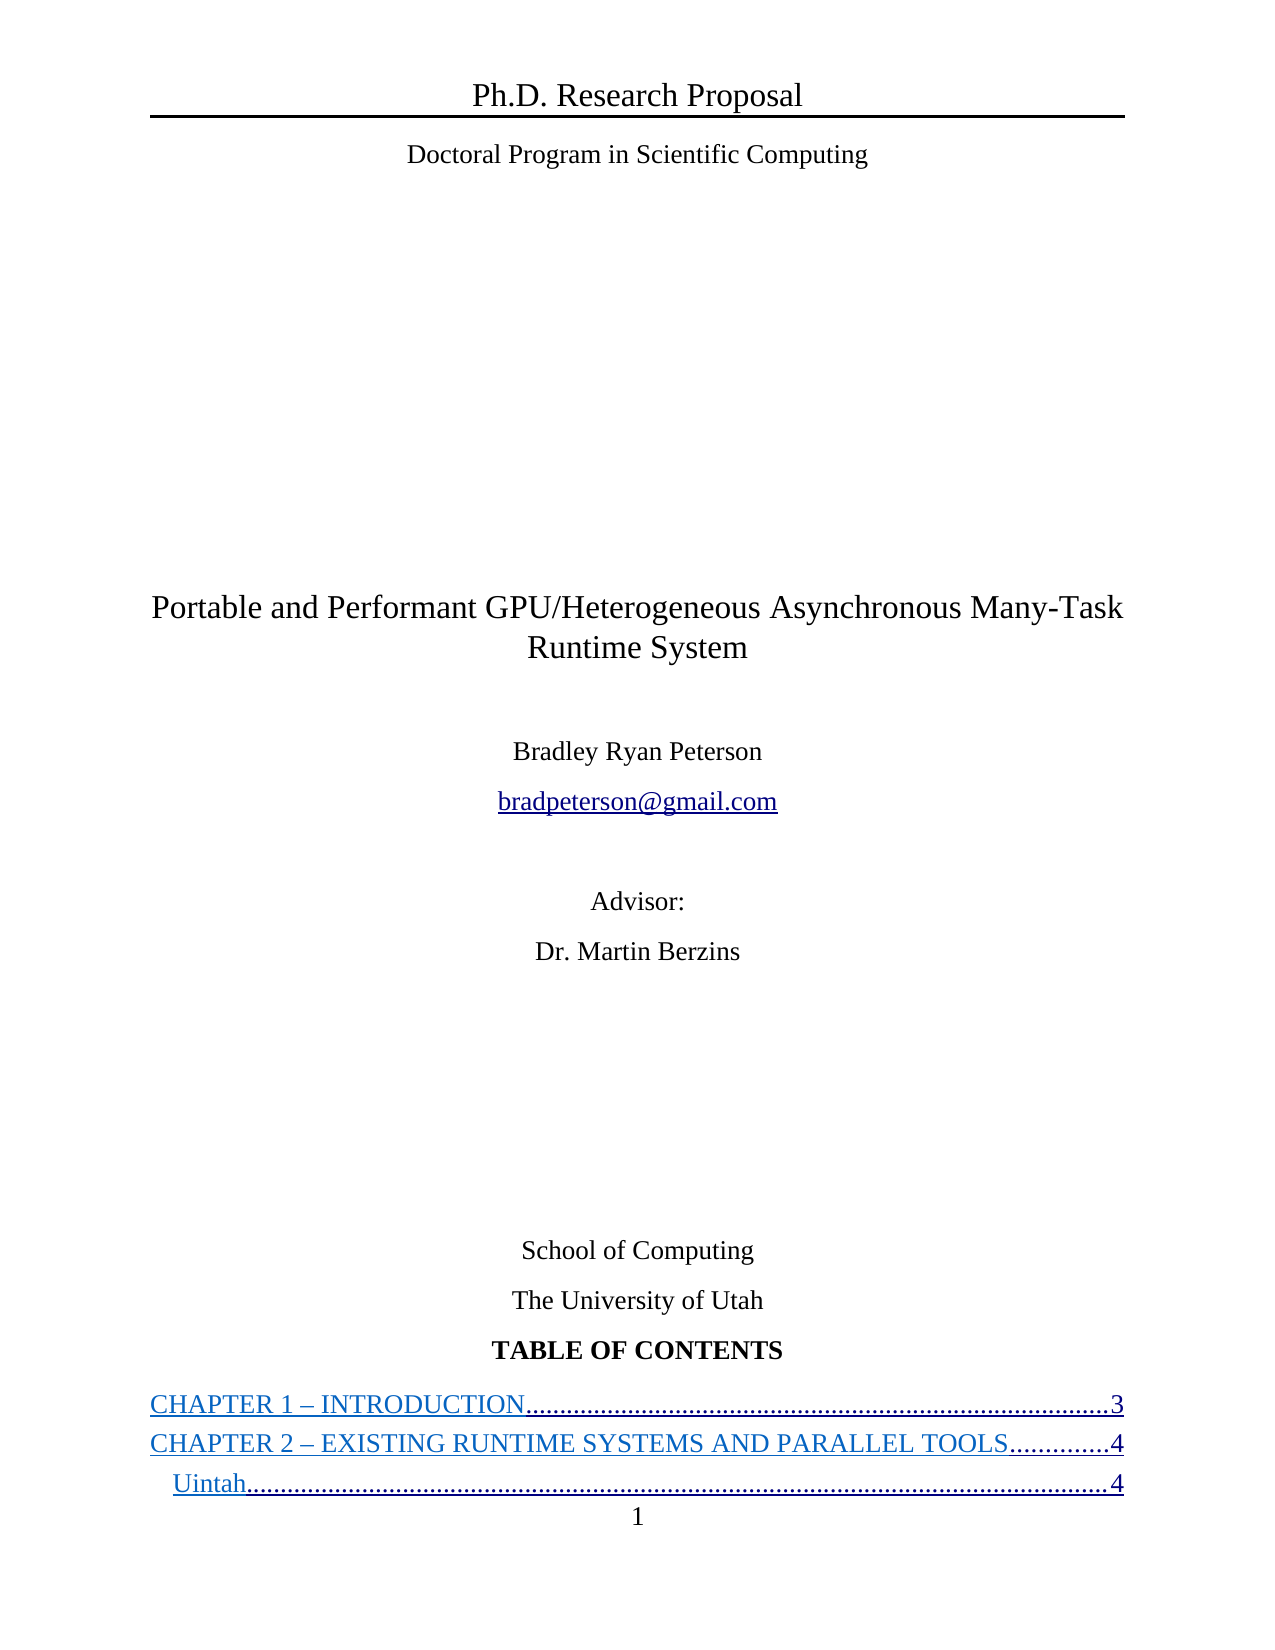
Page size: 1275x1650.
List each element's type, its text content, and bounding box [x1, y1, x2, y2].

text TABLE OF CONTENTS [150, 1334, 1125, 1365]
text Dr. Martin Berzins [150, 935, 1125, 966]
text Ph.D. Research Proposal [150, 75, 1125, 115]
text Uintah 4 [172, 1467, 1125, 1498]
text CHAPTER 1 – INTRODUCTION 3 [150, 1388, 1125, 1419]
text Bradley Ryan Peterson [150, 735, 1125, 766]
text School of Computing [150, 1234, 1125, 1265]
text CHAPTER 2 – EXISTING RUNTIME SYSTEMS AND PARALLEL TOOLS 4 [150, 1428, 1125, 1459]
text Doctoral Program in Scientific Computing [150, 138, 1125, 169]
text The University of Utah [150, 1284, 1125, 1315]
text bradpeterson@gmail.com [150, 785, 1125, 816]
text Portable and Performant GPU/Heterogeneous Asynchronous Many-Task Runtime System [150, 587, 1125, 666]
text Advisor: [150, 885, 1125, 916]
